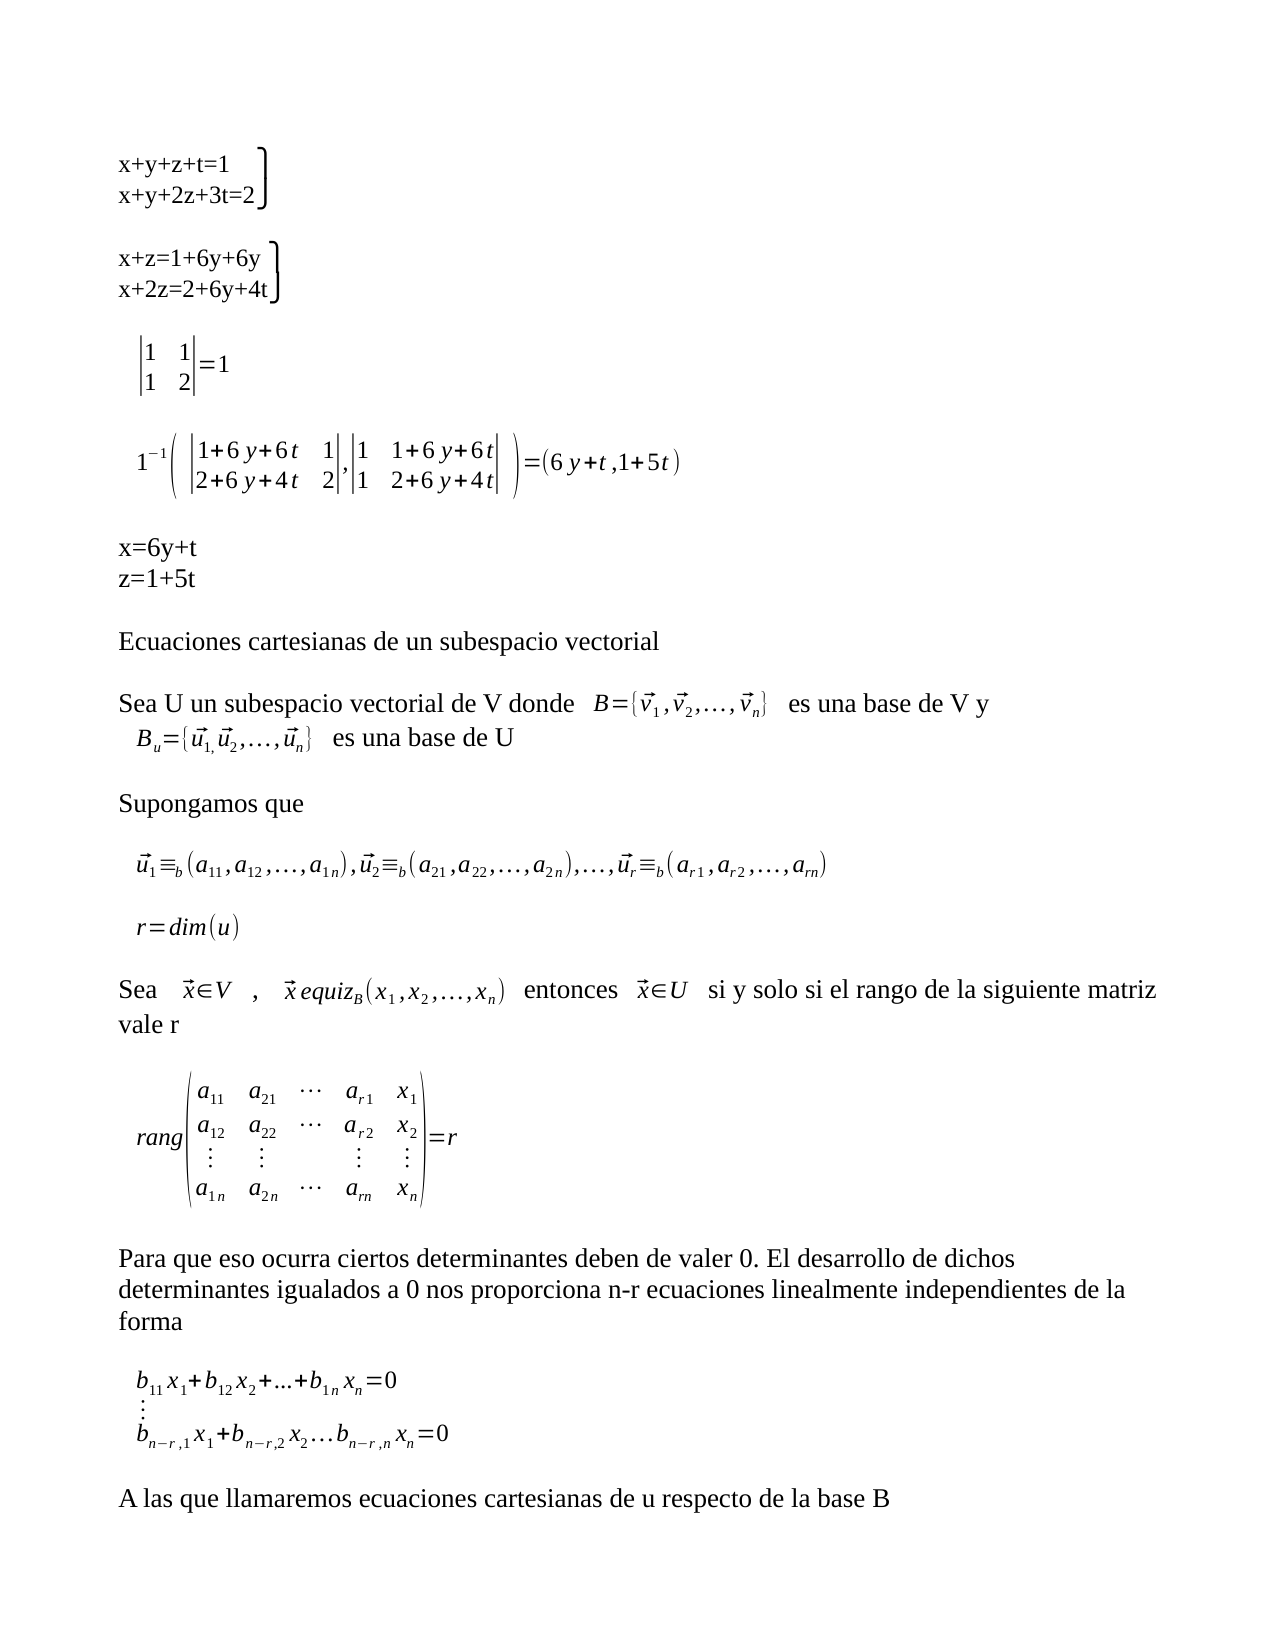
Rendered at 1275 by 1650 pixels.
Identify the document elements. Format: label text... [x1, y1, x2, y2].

text x+y+z+t=1 ⎫ [263, 147, 1157, 178]
text Ecuaciones cartesianas de un subespacio vectorial [118, 624, 1157, 656]
text x+2z=2+6y+4t⎭ [273, 272, 1157, 304]
text x+y+2z+3t=2⎭ [264, 178, 1157, 209]
text A las que llamaremos ecuaciones cartesianas de u respecto de la base B [118, 1483, 1157, 1514]
text z=1+5t [118, 562, 1157, 593]
text x=6y+t [118, 531, 1157, 562]
text x+y+2z+3t=2⎭ [118, 178, 264, 209]
text Sea , entoncessi y solo si el rango de la siguiente matriz vale r [118, 973, 1157, 1039]
text x+z=1+6y+6y ⎫ [118, 241, 276, 272]
text Supongamos que [118, 787, 1157, 818]
text x+y+z+t=1 ⎫ [118, 147, 264, 178]
text x+2z=2+6y+4t⎭ [118, 272, 276, 304]
text Para que eso ocurra ciertos determinantes deben de valer 0. El desarrollo de dichos determinantes igualados a 0 nos proporciona n-r ecuaciones linealmente independientes de la forma [118, 1242, 1157, 1336]
text Sea U un subespacio vectorial de V dondees una base de V y es una base de U [118, 687, 1157, 756]
text x+z=1+6y+6y ⎫ [275, 241, 1157, 272]
